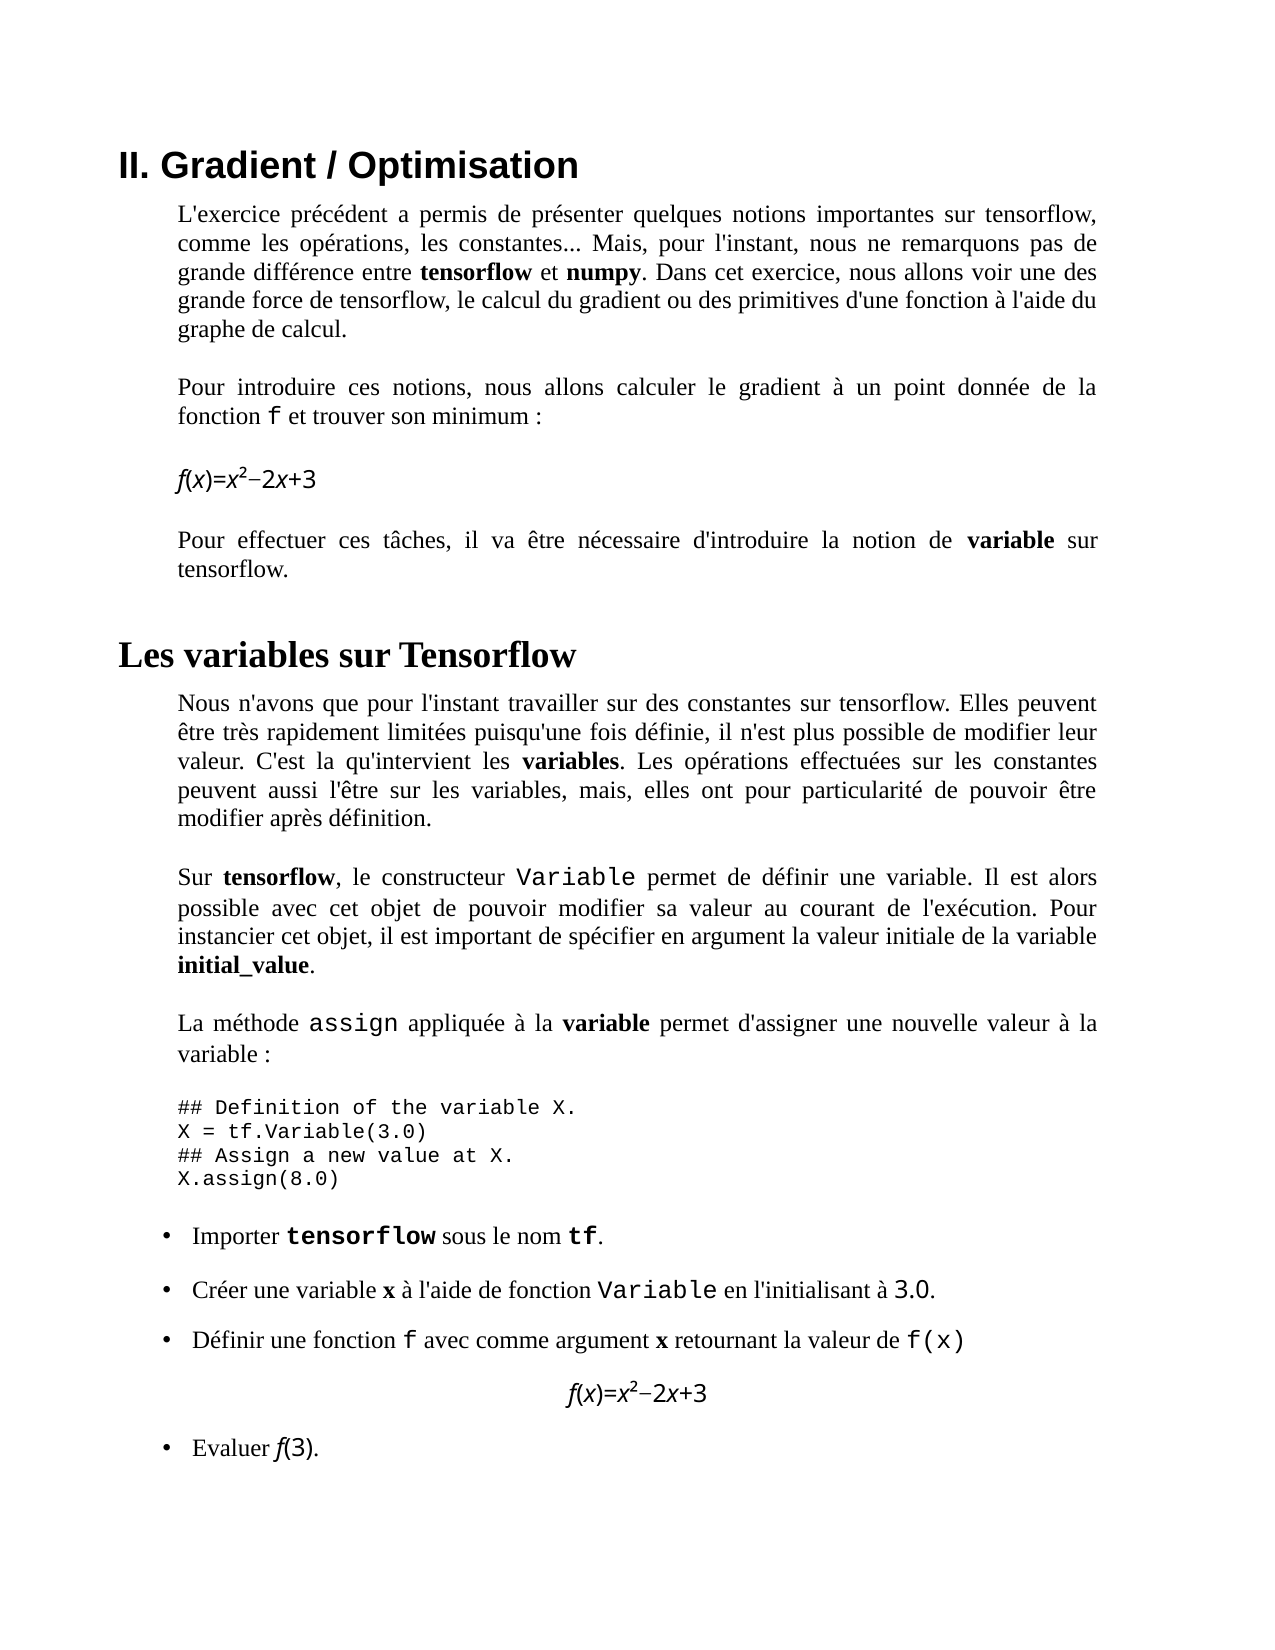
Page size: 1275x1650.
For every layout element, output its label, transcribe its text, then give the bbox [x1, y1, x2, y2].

text La méthode assign appliquée à la variable permet d'assigner une nouvelle valeur à la variable : [177, 1008, 1098, 1068]
text X.assign(8.0) [177, 1168, 1098, 1192]
list Evaluer f(3). [162, 1429, 1157, 1463]
subtitle II. Gradient / Optimisation [118, 143, 1157, 187]
text ## Assign a new value at X. [177, 1145, 1098, 1168]
text X = tf.Variable(3.0) [177, 1121, 1098, 1145]
text Nous n'avons que pour l'instant travailler sur des constantes sur tensorflow. Elles peuvent être très rapidement limitées puisqu'une fois définie, il n'est plus possible de modifier leur valeur. C'est la qu'intervient les variables. Les opérations effectuées sur les constantes peuvent aussi l'être sur les variables, mais, elles ont pour particularité de pouvoir être modifier après définition. [177, 688, 1098, 832]
text f(x)=x²−2x+3 [118, 1375, 1157, 1409]
text Sur tensorflow, le constructeur Variable permet de définir une variable. Il est alors possible avec cet objet de pouvoir modifier sa valeur au courant de l'exécution. Pour instancier cet objet, il est important de spécifier en argument la valeur initiale de la variable initial_value. [177, 862, 1098, 979]
text f(x)=x²−2x+3 [177, 462, 1098, 496]
list Créer une variable x à l'aide de fonction Variable en l'initialisant à 3.0. [162, 1271, 1157, 1306]
list Définir une fonction f avec comme argument x retournant la valeur de f(x) [162, 1325, 1157, 1356]
subtitle Les variables sur Tensorflow [118, 633, 1157, 676]
text Pour effectuer ces tâches, il va être nécessaire d'introduire la notion de variable sur tensorflow. [177, 525, 1098, 583]
text L'exercice précédent a permis de présenter quelques notions importantes sur tensorflow, comme les opérations, les constantes... Mais, pour l'instant, nous ne remarquons pas de grande différence entre tensorflow et numpy. Dans cet exercice, nous allons voir une des grande force de tensorflow, le calcul du gradient ou des primitives d'une fonction à l'aide du graphe de calcul. [177, 199, 1098, 343]
list Importer tensorflow sous le nom tf. [162, 1221, 1157, 1252]
text Pour introduire ces notions, nous allons calculer le gradient à un point donnée de la fonction f et trouver son minimum : [177, 372, 1098, 432]
text ## Definition of the variable X. [177, 1097, 1098, 1121]
